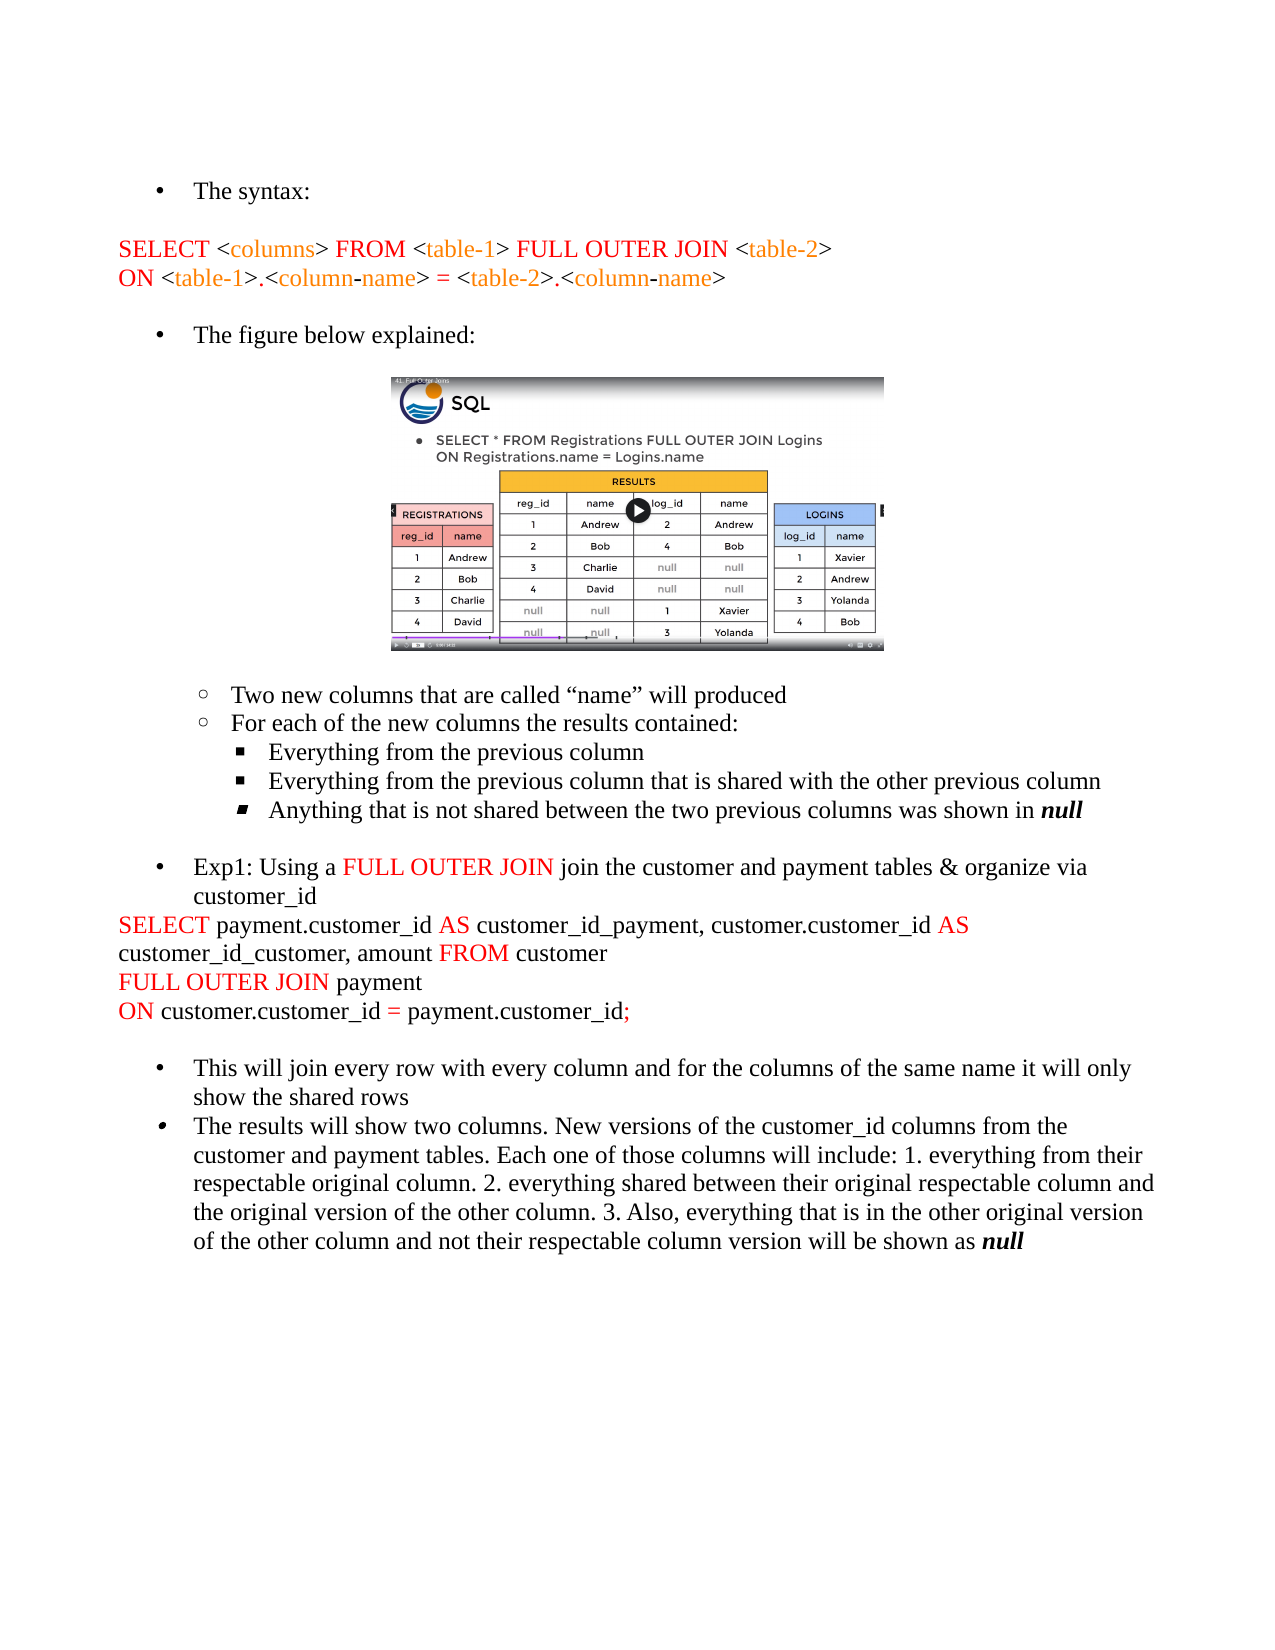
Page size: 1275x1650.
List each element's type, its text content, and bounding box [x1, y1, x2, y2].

list Exp1: Using a FULL OUTER JOIN join the customer and payment tables & organize via customer_id [156, 852, 1157, 910]
list The figure below explained: [156, 320, 1157, 349]
list Everything from the previous column that is shared with the other previous column [231, 766, 1157, 795]
text ON customer.customer_id = payment.customer_id; [118, 996, 1157, 1025]
list Anything that is not shared between the two previous columns was shown in null [231, 795, 1157, 823]
list Two new columns that are called “name” will produced [193, 680, 1157, 708]
list The syntax: [156, 176, 1157, 205]
text SELECT <columns> FROM <table-1> FULL OUTER JOIN <table-2> [118, 234, 1157, 263]
text FULL OUTER JOIN payment [118, 967, 1157, 996]
list The results will show two columns. New versions of the customer_id columns from the customer and payment tables. Each one of those columns will include: 1. everything from their respectable original column. 2. everything shared between their original respectable column and the original version of the other column. 3. Also, everything that is in the other original version of the other column and not their respectable column version will be shown as null [156, 1111, 1157, 1255]
list For each of the new columns the results contained: [193, 708, 1157, 737]
text ON <table-1>.<column-name> = <table-2>.<column-name> [118, 263, 1157, 291]
list This will join every row with every column and for the columns of the same name it will only show the shared rows [156, 1053, 1157, 1111]
text SELECT payment.customer_id AS customer_id_payment, customer.customer_id AS customer_id_customer, amount FROM customer [118, 910, 1157, 967]
list Everything from the previous column [231, 737, 1157, 766]
picture [391, 377, 884, 651]
